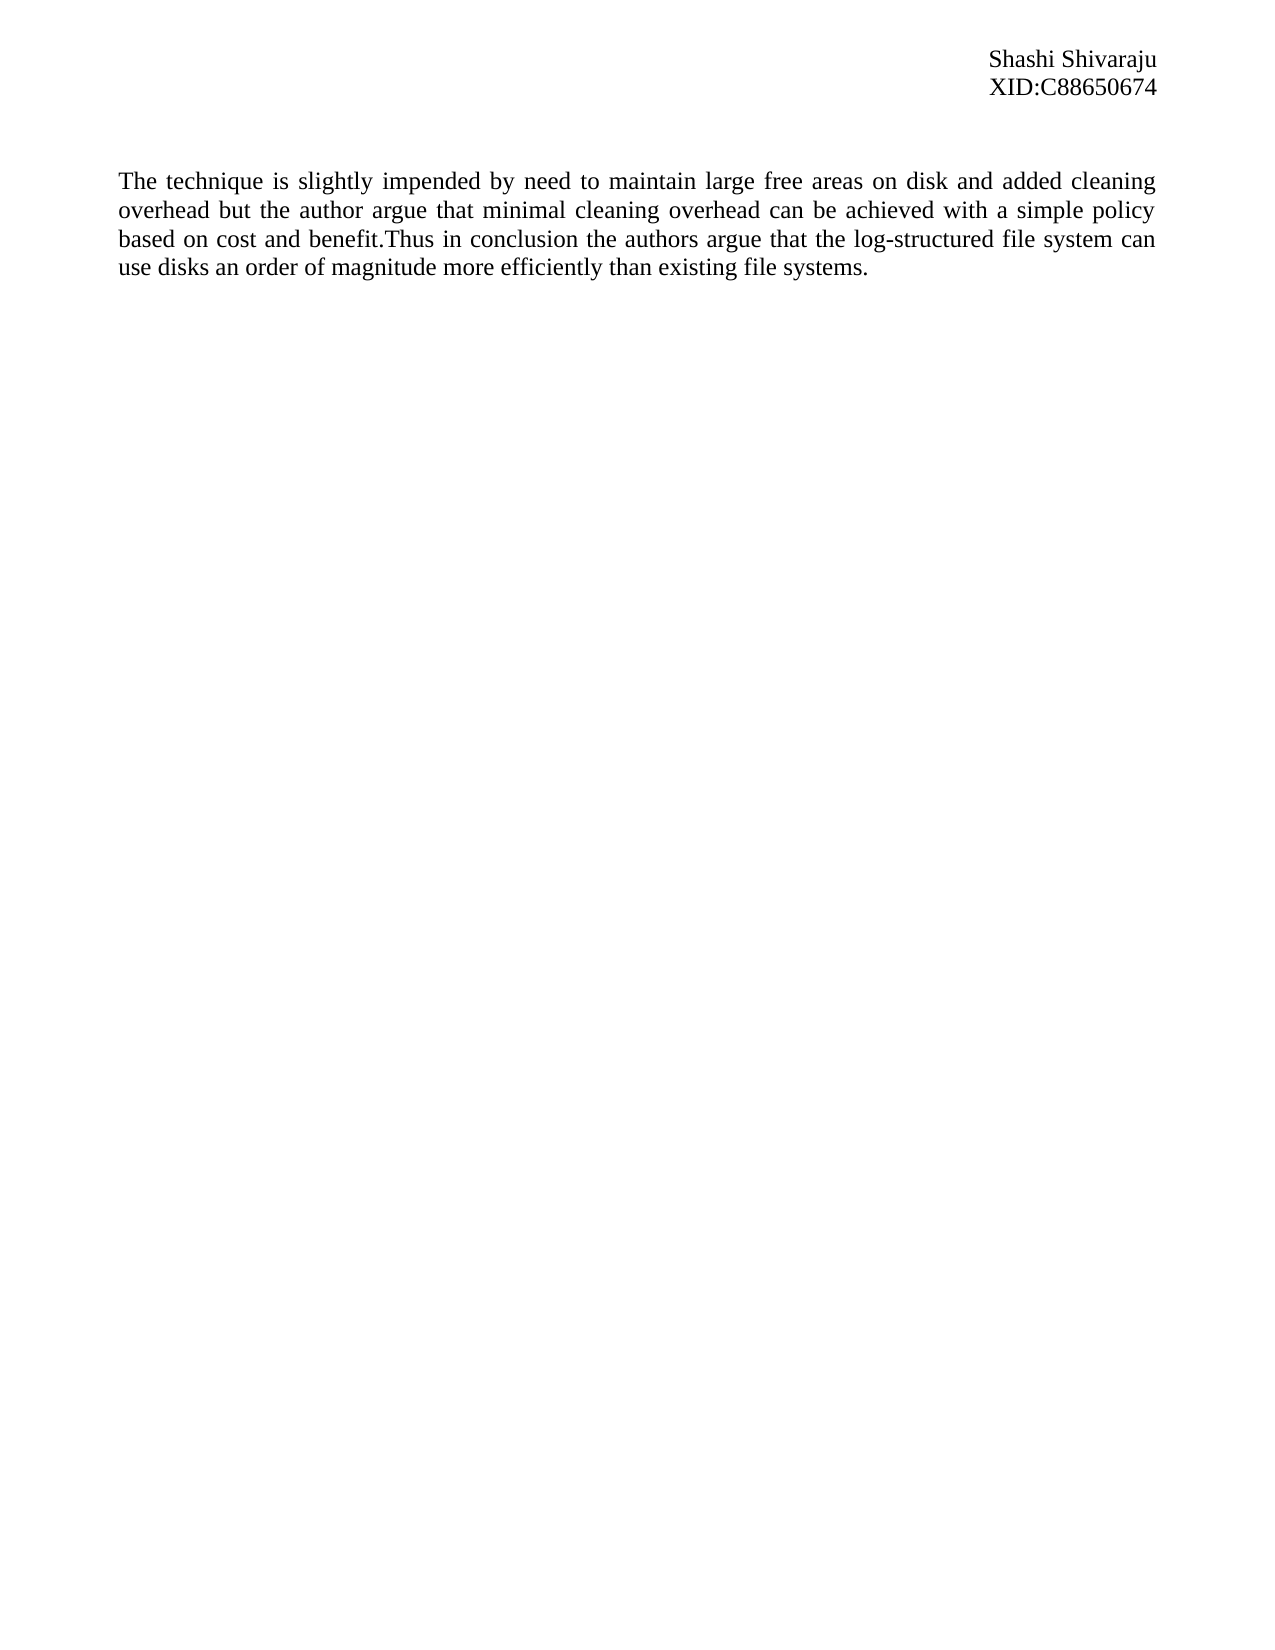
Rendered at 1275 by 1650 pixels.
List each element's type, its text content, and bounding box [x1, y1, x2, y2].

text The technique is slightly impended by need to maintain large free areas on disk and added cleaning overhead but the author argue that minimal cleaning overhead can be achieved with a simple policy based on cost and benefit.Thus in conclusion the authors argue that the log-structured file system can use disks an order of magnitude more efficiently than existing file systems. [118, 166, 1157, 281]
